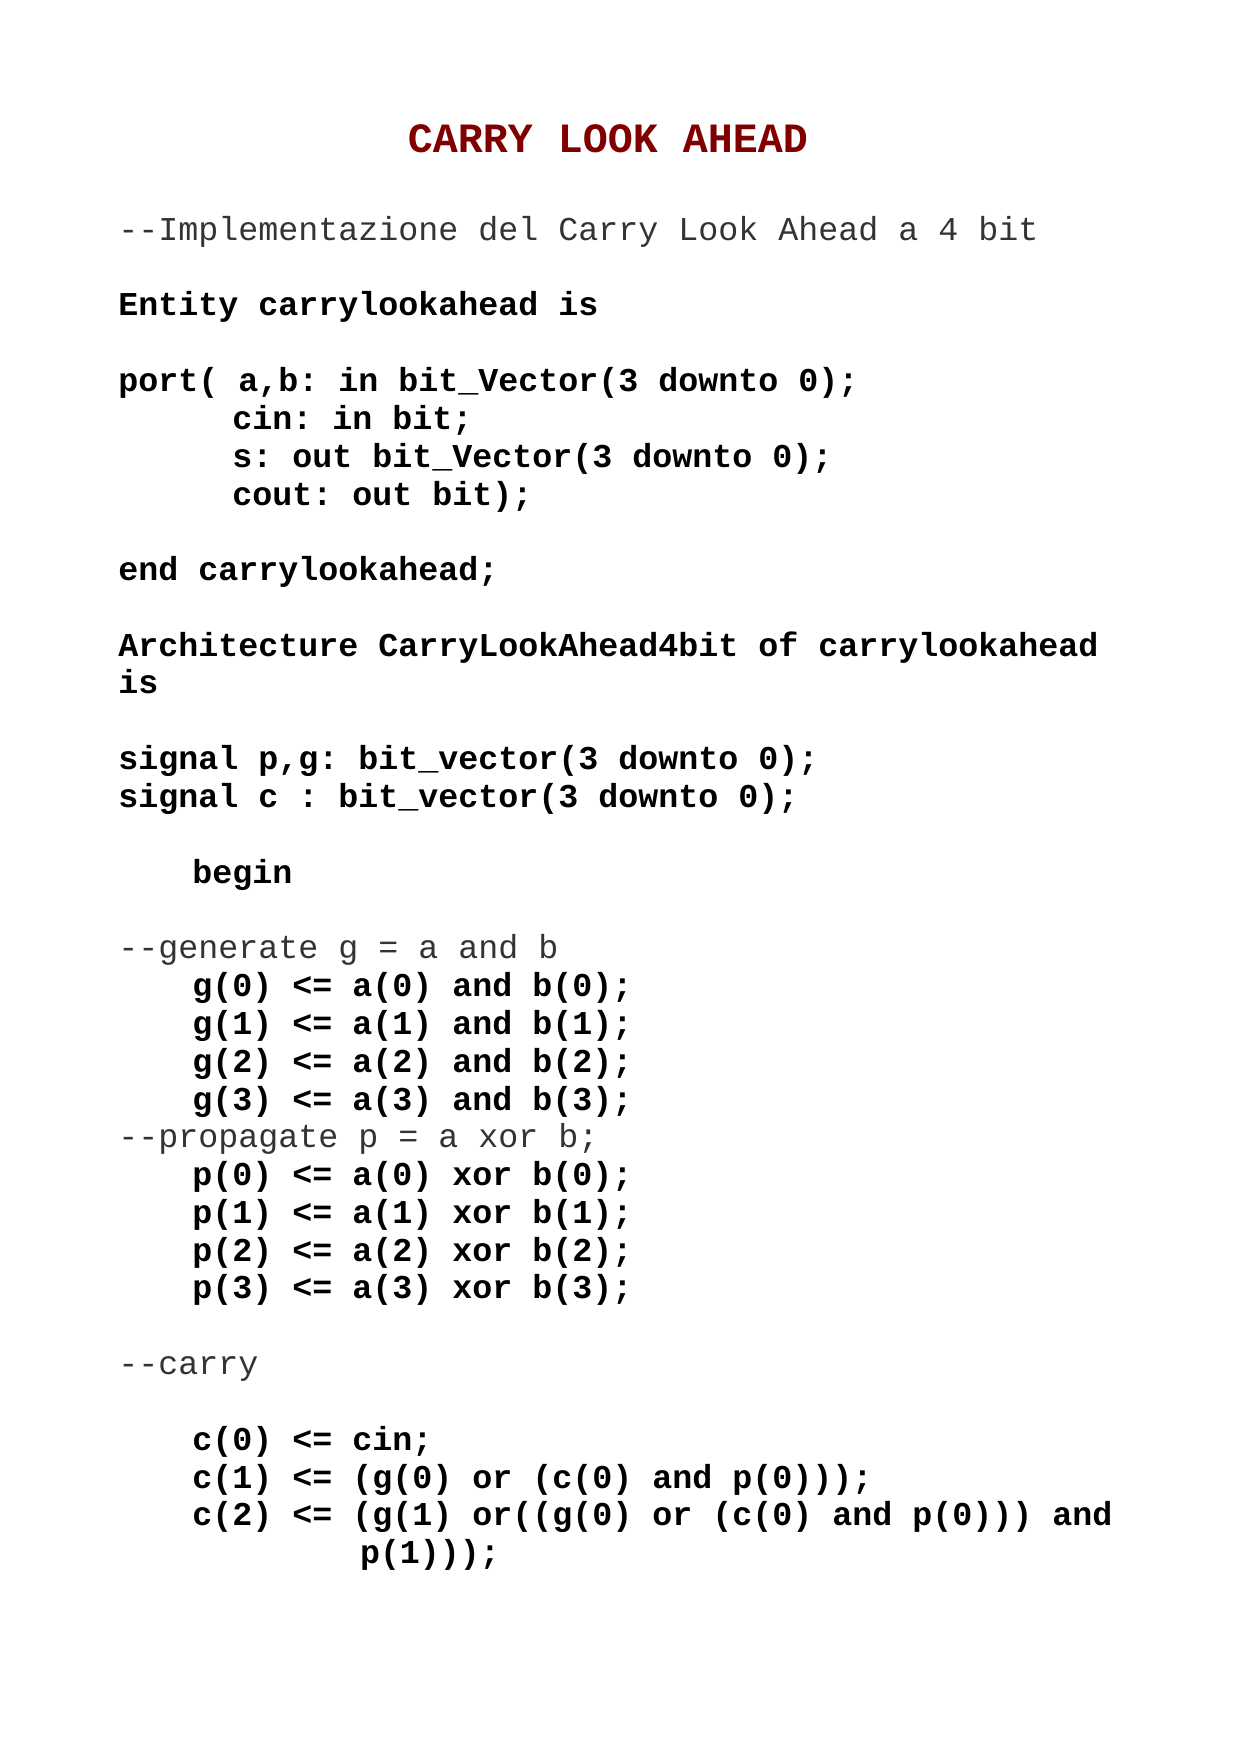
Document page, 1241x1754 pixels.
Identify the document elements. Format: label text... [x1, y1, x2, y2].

text CARRY LOOK AHEAD [118, 118, 1122, 165]
text c(2) <= (g(1) or((g(0) or (c(0) and p(0))) and p(1))); [118, 1498, 1122, 1574]
text --carry [118, 1347, 1122, 1385]
text port( a,b: in bit_Vector(3 downto 0); [118, 364, 1122, 402]
text g(2) <= a(2) and b(2); [118, 1044, 1122, 1082]
text c(0) <= cin; [118, 1422, 1122, 1460]
text p(0) <= a(0) xor b(0); [118, 1158, 1122, 1196]
text cin: in bit; [118, 402, 1122, 439]
text p(2) <= a(2) xor b(2); [118, 1233, 1122, 1271]
text p(3) <= a(3) xor b(3); [118, 1271, 1122, 1309]
text p(1) <= a(1) xor b(1); [118, 1196, 1122, 1233]
text begin [118, 855, 1122, 893]
text signal c : bit_vector(3 downto 0); [118, 780, 1122, 817]
text --propagate p = a xor b; [118, 1120, 1122, 1158]
text end carrylookahead; [118, 553, 1122, 591]
text g(0) <= a(0) and b(0); [118, 969, 1122, 1007]
text Entity carrylookahead is [118, 288, 1122, 326]
text --generate g = a and b [118, 931, 1122, 969]
text s: out bit_Vector(3 downto 0); [118, 439, 1122, 477]
text cout: out bit); [118, 477, 1122, 515]
text g(3) <= a(3) and b(3); [118, 1082, 1122, 1120]
text g(1) <= a(1) and b(1); [118, 1007, 1122, 1044]
text signal p,g: bit_vector(3 downto 0); [118, 742, 1122, 780]
text --Implementazione del Carry Look Ahead a 4 bit [118, 212, 1122, 250]
text c(1) <= (g(0) or (c(0) and p(0))); [118, 1460, 1122, 1498]
text Architecture CarryLookAhead4bit of carrylookahead is [118, 628, 1122, 704]
